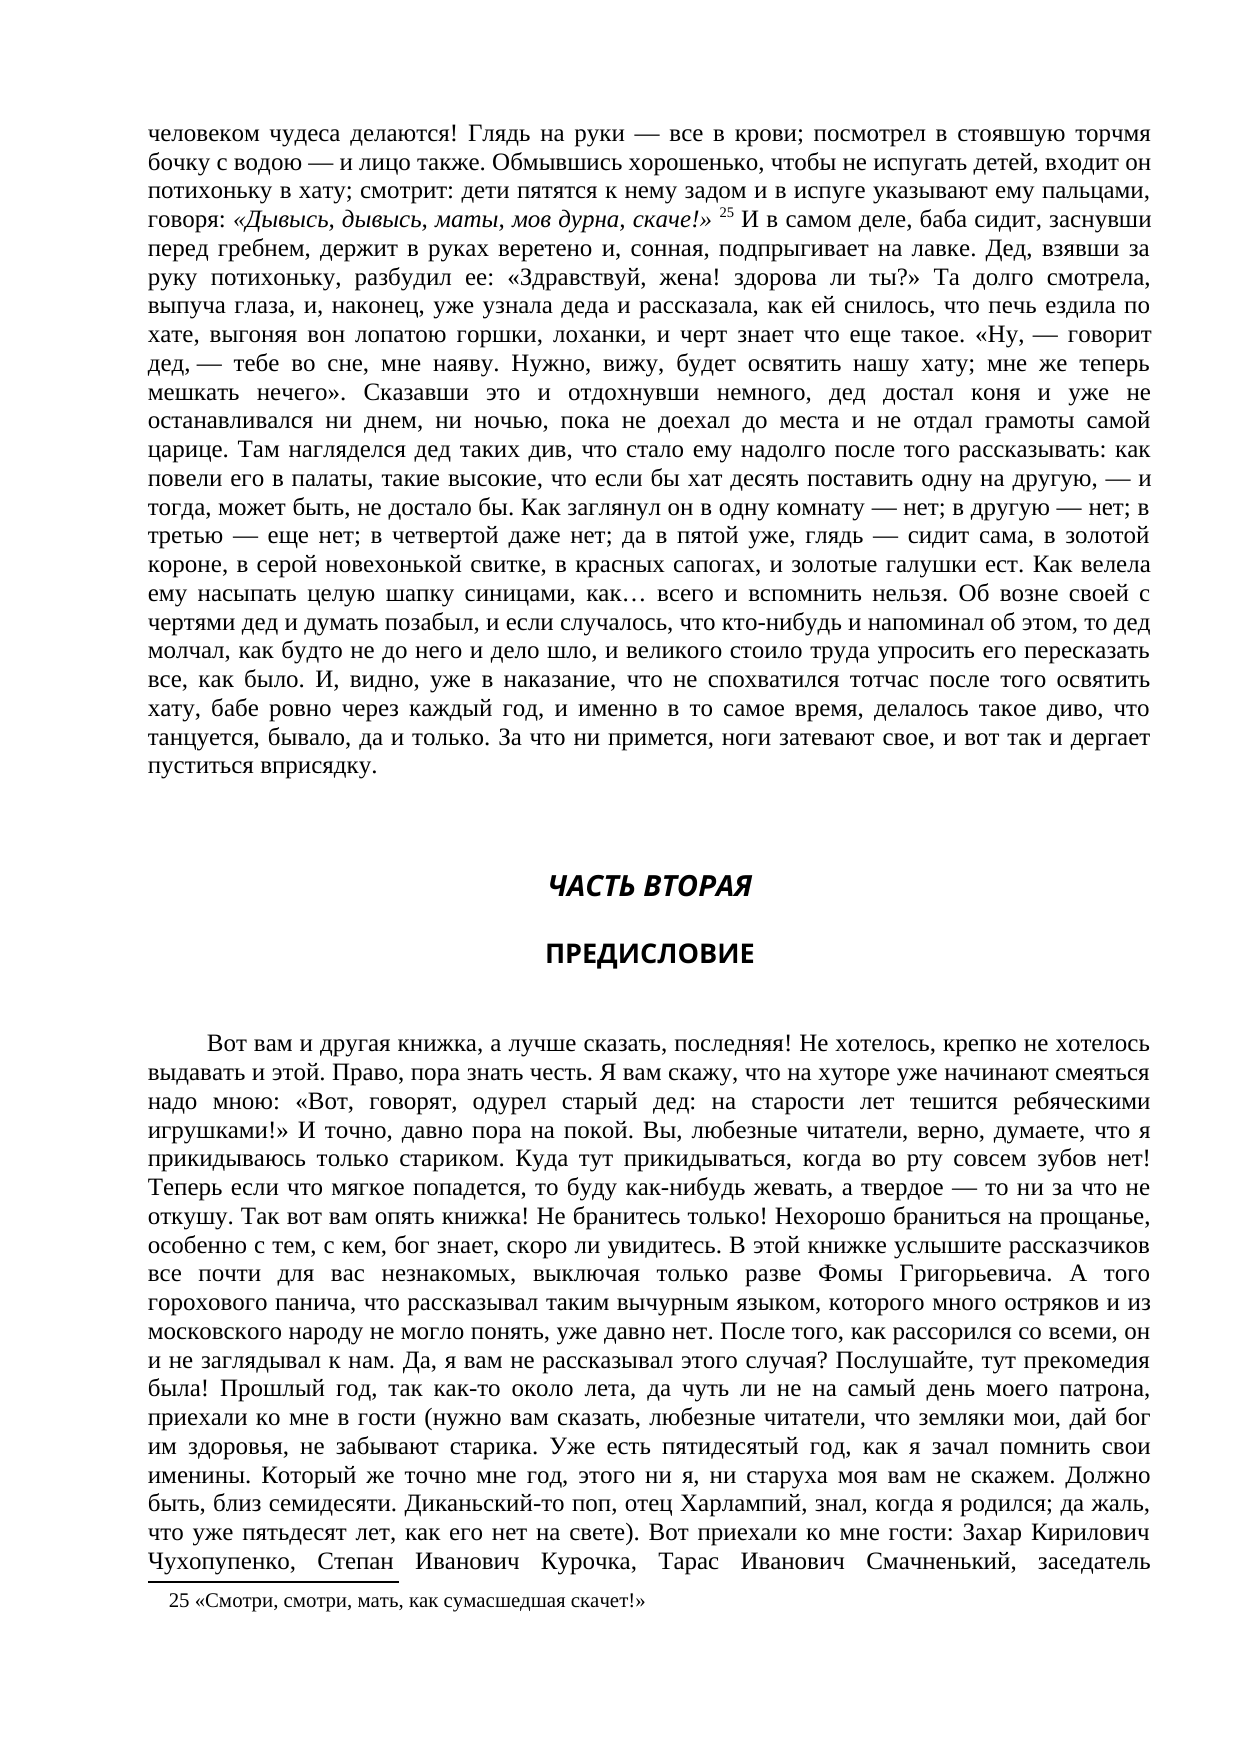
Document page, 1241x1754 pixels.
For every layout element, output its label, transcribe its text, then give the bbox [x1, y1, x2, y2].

subtitle ЧАСТЬ ВТОРАЯ [148, 866, 1152, 905]
text Вот вам и другая книжка, а лучше сказать, последняя! Не хотелось, крепко не хотелось выдавать и этой. Право, пора знать честь. Я вам скажу, что на хуторе уже начинают смеяться надо мною: «Вот, говорят, одурел старый дед: на старости лет тешится ребяческими игрушками!» И точно, давно пора на покой. Вы, любезные читатели, верно, думаете, что я прикидываюсь только стариком. Куда тут прикидываться, когда во рту совсем зубов нет! Теперь если что мягкое попадется, то буду как-нибудь жевать, а твердое — то ни за что не откушу. Так вот вам опять книжка! Не бранитесь только! Нехорошо браниться на прощанье, особенно с тем, с кем, бог знает, скоро ли увидитесь. В этой книжке услышите рассказчиков все почти для вас незнакомых, выключая только разве Фомы Григорьевича. А того горохового панича, что рассказывал таким вычурным языком, которого много остряков и из московского народу не могло понять, уже давно нет. После того, как рассорился со всеми, он и не заглядывал к нам. Да, я вам не рассказывал этого случая? Послушайте, тут прекомедия была! Прошлый год, так как-то около лета, да чуть ли не на самый день моего патрона, приехали ко мне в гости (нужно вам сказать, любезные читатели, что земляки мои, дай бог им здоровья, не забывают старика. Уже есть пятидесятый год, как я зачал помнить свои именины. Который же точно мне год, этого ни я, ни старуха моя вам не скажем. Должно быть, близ семидесяти. Диканьский-то поп, отец Харлампий, знал, когда я родился; да жаль, что уже пятьдесят лет, как его нет на свете). Вот приехали ко мне гости: Захар Кирилович Чухопупенко, Степан Иванович Курочка, Тарас Иванович Смачненький, заседатель [148, 1028, 1152, 1575]
text «Смотри, смотри, мать, как сумасшедшая скачет!» [148, 1588, 1152, 1612]
text человеком чудеса делаются! Глядь на руки — все в крови; посмотрел в стоявшую торчмя бочку с водою — и лицо также. Обмывшись хорошенько, чтобы не испугать детей, входит он потихоньку в хату; смотрит: дети пятятся к нему задом и в испуге указывают ему пальцами, говоря: «Дывысь, дывысь, маты, мов дурна, скаче!» И в самом деле, баба сидит, заснувши перед гребнем, держит в руках веретено и, сонная, подпрыгивает на лавке. Дед, взявши за руку потихоньку, разбудил ее: «Здравствуй, жена! здорова ли ты?» Та долго смотрела, выпуча глаза, и, наконец, уже узнала деда и рассказала, как ей снилось, что печь ездила по хате, выгоняя вон лопатою горшки, лоханки, и черт знает что еще такое. «Ну, — говорит дед, — тебе во сне, мне наяву. Нужно, вижу, будет освятить нашу хату; мне же теперь мешкать нечего». Сказавши это и отдохнувши немного, дед достал коня и уже не останавливался ни днем, ни ночью, пока не доехал до места и не отдал грамоты самой царице. Там нагляделся дед таких див, что стало ему надолго после того рассказывать: как повели его в палаты, такие высокие, что если бы хат десять поставить одну на другую, — и тогда, может быть, не достало бы. Как заглянул он в одну комнату — нет; в другую — нет; в третью — еще нет; в четвертой даже нет; да в пятой уже, глядь — сидит сама, в золотой короне, в серой новехонькой свитке, в красных сапогах, и золотые галушки ест. Как велела ему насыпать целую шапку синицами, как… всего и вспомнить нельзя. Об возне своей с чертями дед и думать позабыл, и если случалось, что кто-нибудь и напоминал об этом, то дед молчал, как будто не до него и дело шло, и великого стоило труда упросить его пересказать все, как было. И, видно, уже в наказание, что не спохватился тотчас после того освятить хату, бабе ровно через каждый год, и именно в то самое время, делалось такое диво, что танцуется, бывало, да и только. За что ни примется, ноги затевают свое, и вот так и дергает пуститься вприсядку. [148, 118, 1152, 779]
subtitle ПРЕДИСЛОВИЕ [148, 934, 1152, 971]
